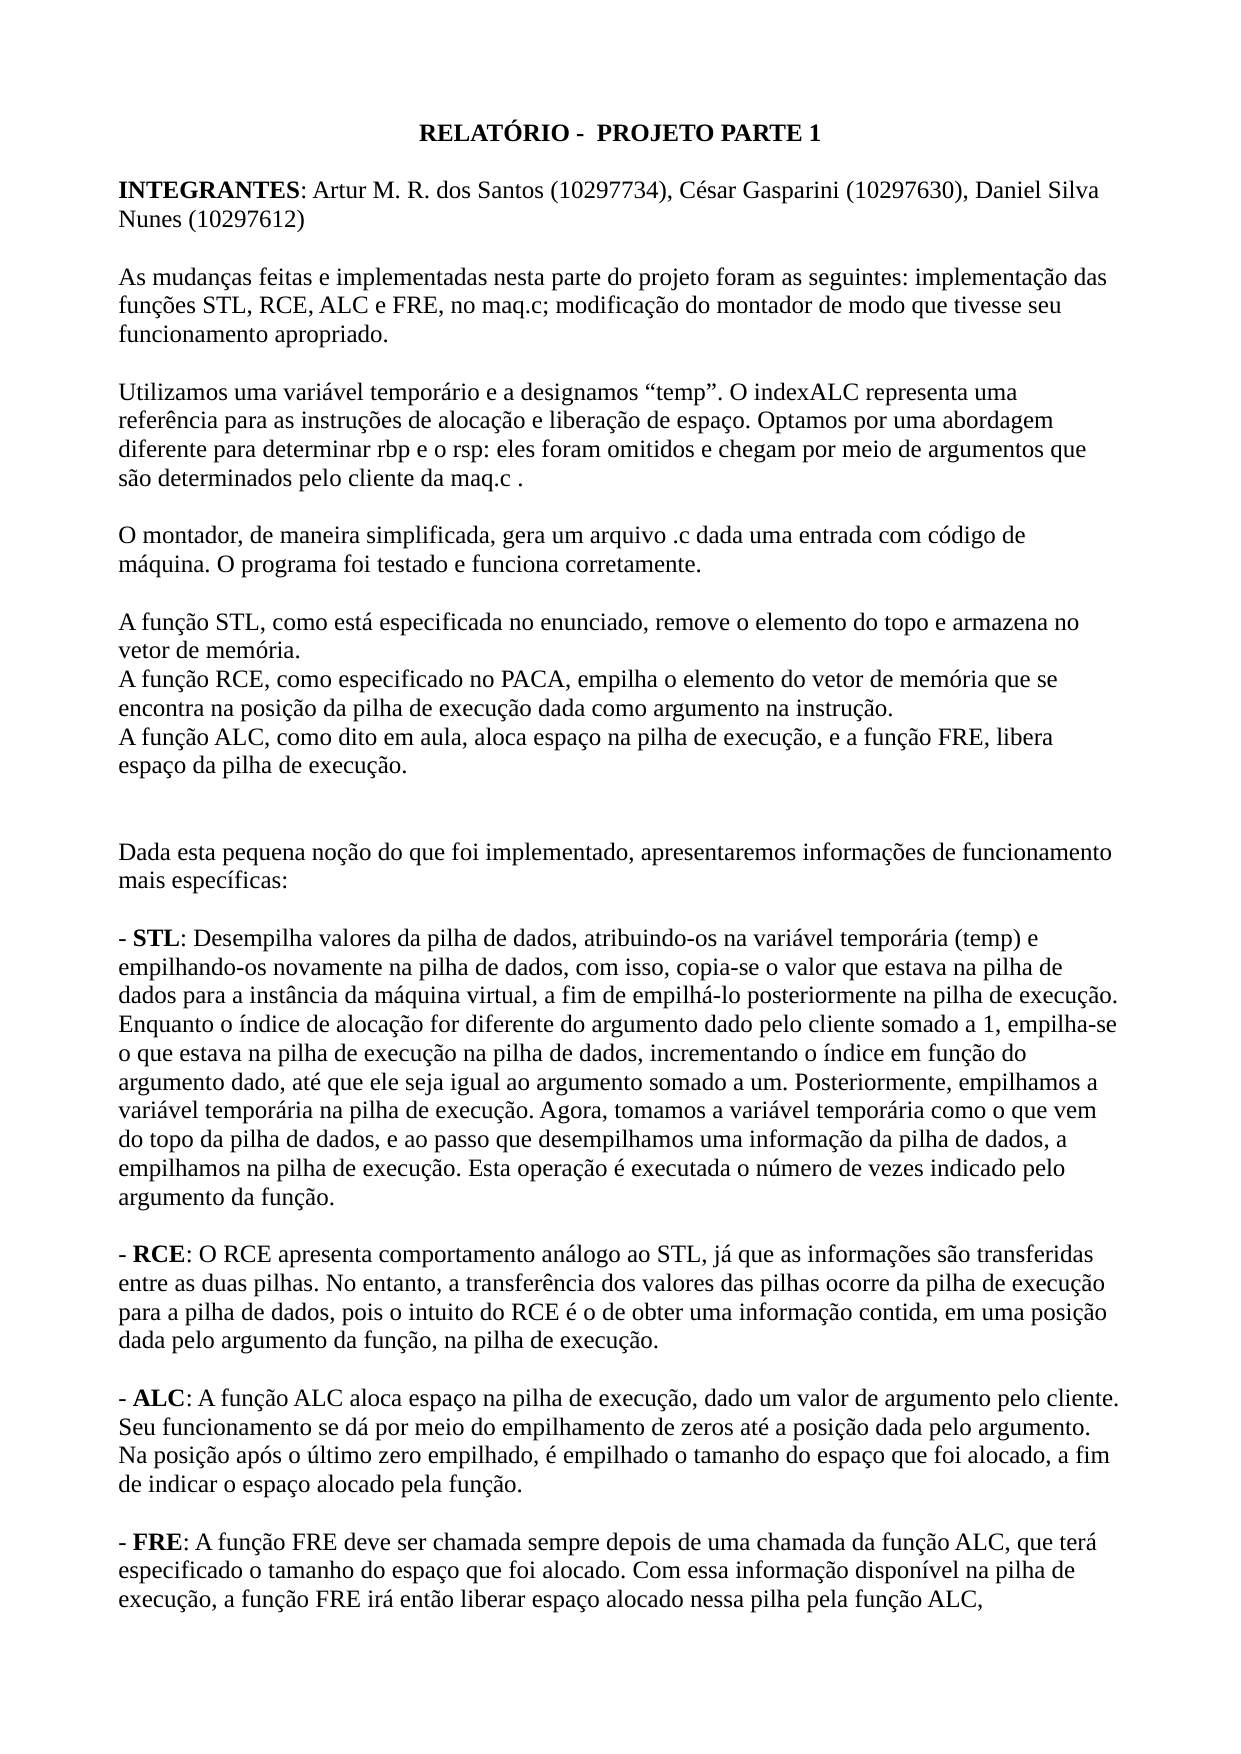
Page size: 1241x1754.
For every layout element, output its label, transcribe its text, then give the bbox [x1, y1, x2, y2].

text - FRE: A função FRE deve ser chamada sempre depois de uma chamada da função ALC, que terá especificado o tamanho do espaço que foi alocado. Com essa informação disponível na pilha de execução, a função FRE irá então liberar espaço alocado nessa pilha pela função ALC, [118, 1527, 1122, 1613]
text RELATÓRIO - PROJETO PARTE 1 [118, 118, 1122, 147]
text A função STL, como está especificada no enunciado, remove o elemento do topo e armazena no vetor de memória. [118, 607, 1122, 664]
text As mudanças feitas e implementadas nesta parte do projeto foram as seguintes: implementação das funções STL, RCE, ALC e FRE, no maq.c; modificação do montador de modo que tivesse seu funcionamento apropriado. [118, 262, 1122, 348]
text Utilizamos uma variável temporário e a designamos “temp”. O indexALC representa uma referência para as instruções de alocação e liberação de espaço. Optamos por uma abordagem diferente para determinar rbp e o rsp: eles foram omitidos e chegam por meio de argumentos que são determinados pelo cliente da maq.c . [118, 377, 1122, 492]
text O montador, de maneira simplificada, gera um arquivo .c dada uma entrada com código de máquina. O programa foi testado e funciona corretamente. [118, 521, 1122, 578]
text - ALC: A função ALC aloca espaço na pilha de execução, dado um valor de argumento pelo cliente. Seu funcionamento se dá por meio do empilhamento de zeros até a posição dada pelo argumento. Na posição após o último zero empilhado, é empilhado o tamanho do espaço que foi alocado, a fim de indicar o espaço alocado pela função. [118, 1383, 1122, 1498]
text INTEGRANTES: Artur M. R. dos Santos (10297734), César Gasparini (10297630), Daniel Silva Nunes (10297612) [118, 176, 1122, 233]
text A função RCE, como especificado no PACA, empilha o elemento do vetor de memória que se encontra na posição da pilha de execução dada como argumento na instrução. [118, 664, 1122, 722]
text - STL: Desempilha valores da pilha de dados, atribuindo-os na variável temporária (temp) e empilhando-os novamente na pilha de dados, com isso, copia-se o valor que estava na pilha de dados para a instância da máquina virtual, a fim de empilhá-lo posteriormente na pilha de execução. Enquanto o índice de alocação for diferente do argumento dado pelo cliente somado a 1, empilha-se o que estava na pilha de execução na pilha de dados, incrementando o índice em função do argumento dado, até que ele seja igual ao argumento somado a um. Posteriormente, empilhamos a variável temporária na pilha de execução. Agora, tomamos a variável temporária como o que vem do topo da pilha de dados, e ao passo que desempilhamos uma informação da pilha de dados, a empilhamos na pilha de execução. Esta operação é executada o número de vezes indicado pelo argumento da função. [118, 923, 1122, 1211]
text A função ALC, como dito em aula, aloca espaço na pilha de execução, e a função FRE, libera espaço da pilha de execução. [118, 722, 1122, 779]
text - RCE: O RCE apresenta comportamento análogo ao STL, já que as informações são transferidas entre as duas pilhas. No entanto, a transferência dos valores das pilhas ocorre da pilha de execução para a pilha de dados, pois o intuito do RCE é o de obter uma informação contida, em uma posição dada pelo argumento da função, na pilha de execução. [118, 1239, 1122, 1354]
text Dada esta pequena noção do que foi implementado, apresentaremos informações de funcionamento mais específicas: [118, 837, 1122, 894]
